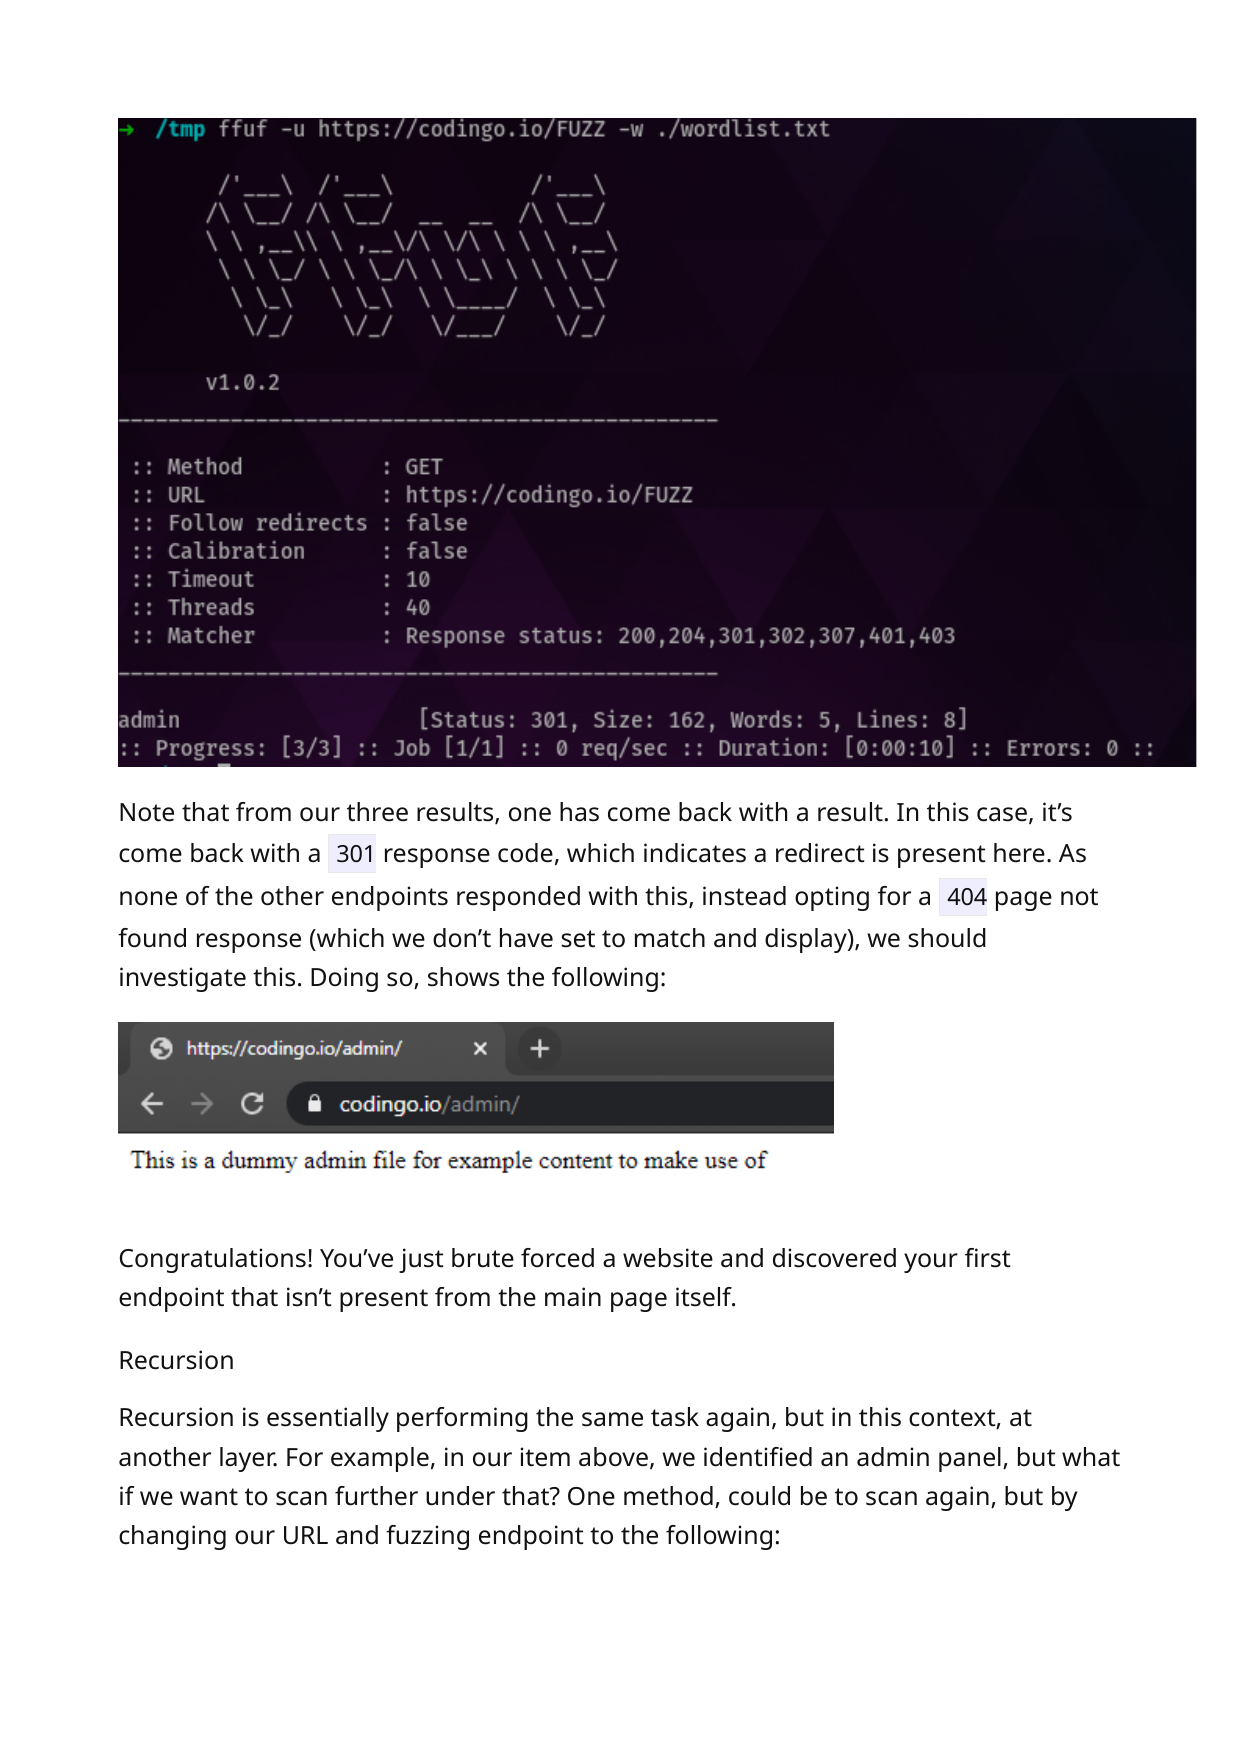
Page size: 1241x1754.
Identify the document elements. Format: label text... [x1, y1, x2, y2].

text Note that from our three results, one has come back with a result. In this case, it’s come back with a 301 response code, which indicates a redirect is present here. As none of the other endpoints responded with this, instead opting for a 404 page not found response (which we don’t have set to match and display), we should investigate this. Doing so, shows the following: [118, 794, 1122, 994]
subtitle Recursion [118, 1343, 1122, 1377]
picture [118, 1022, 834, 1214]
text Recursion is essentially performing the same task again, but in this context, at another layer. For example, in our item above, we identified an admin panel, but what if we want to scan further under that? One method, could be to scan again, but by changing our URL and fuzzing endpoint to the following: [118, 1400, 1122, 1552]
text Congratulations! You’ve just brute forced a website and discovered your first endpoint that isn’t present from the main page itself. [118, 1241, 1122, 1314]
picture [118, 118, 1197, 767]
